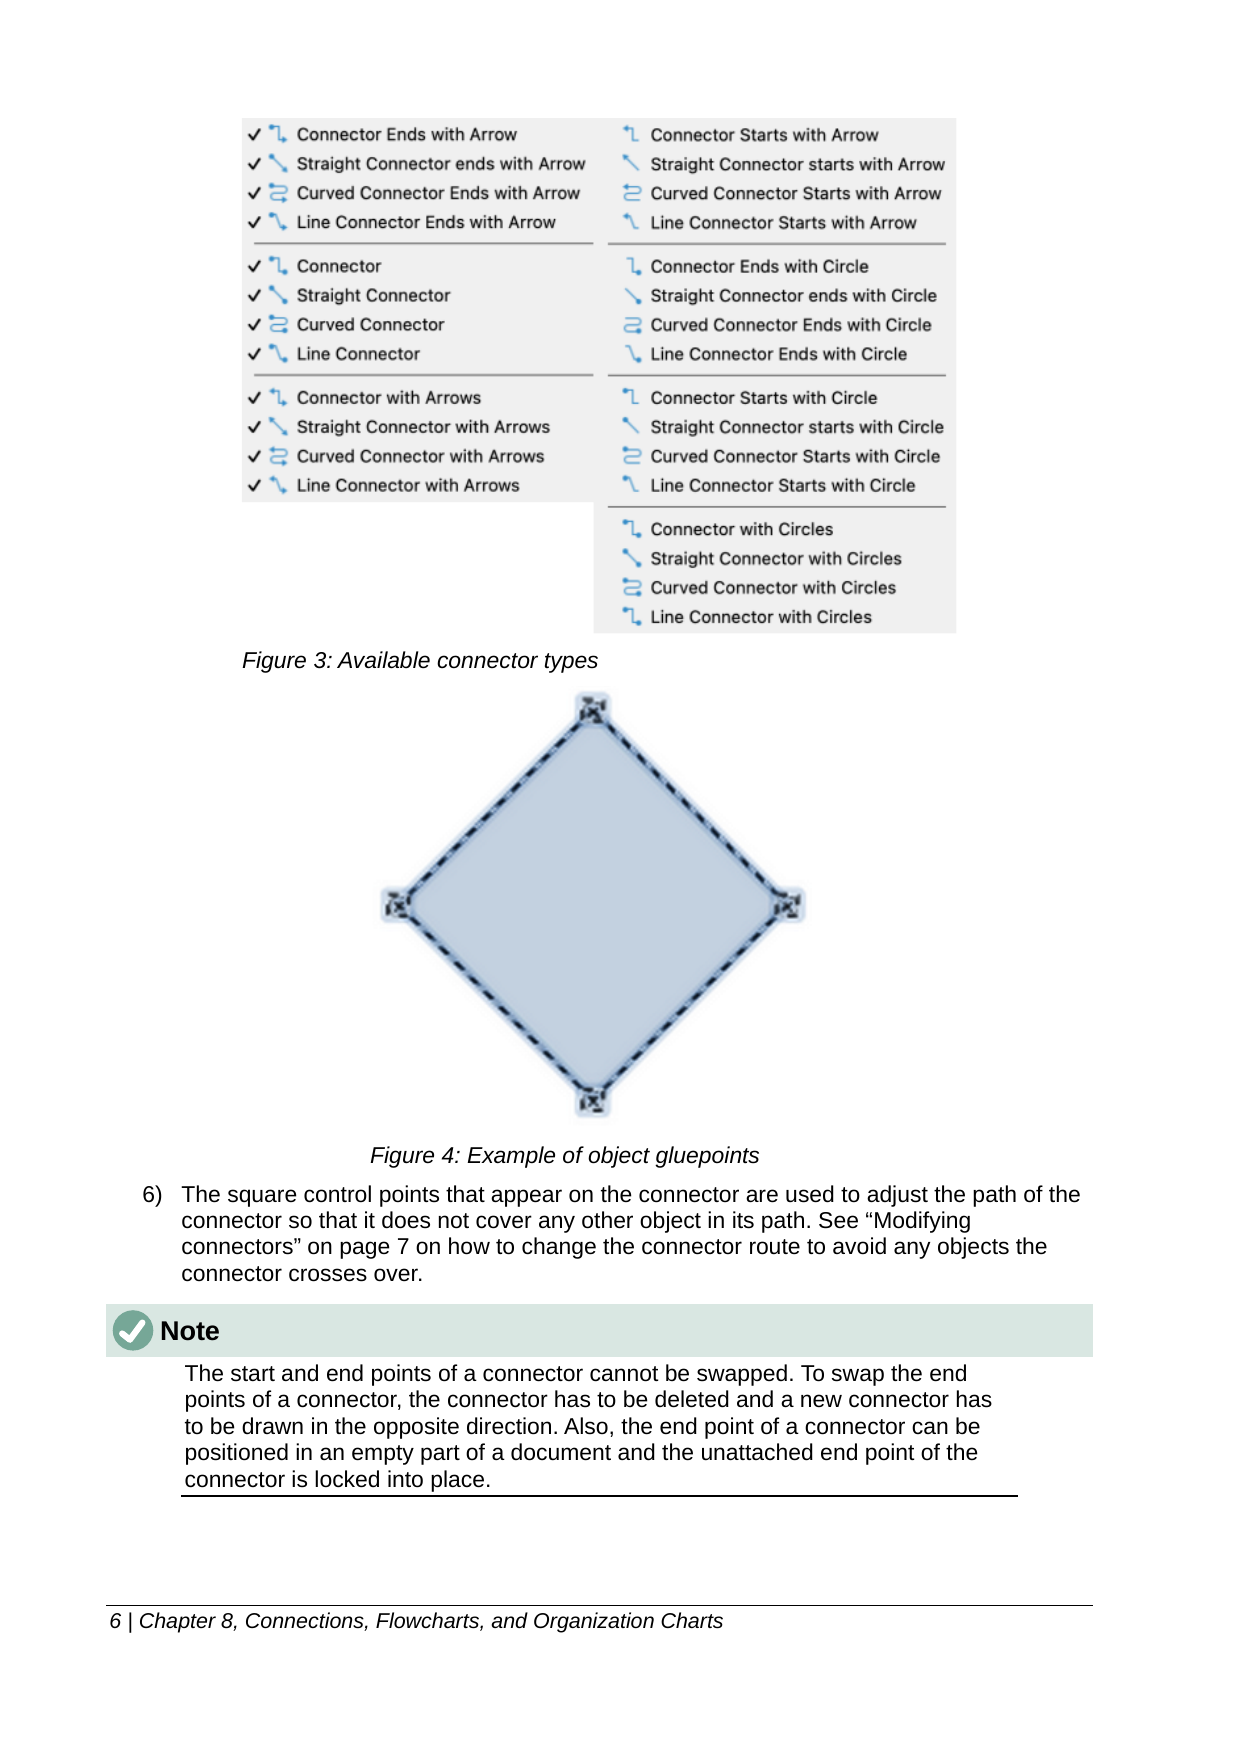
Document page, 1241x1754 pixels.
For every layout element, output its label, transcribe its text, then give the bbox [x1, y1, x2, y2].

picture [241, 118, 958, 635]
text Figure 4: Example of object gluepoints [370, 1142, 829, 1168]
text The start and end points of a connector cannot be swapped. To swap the end points of a connector, the connector has to be deleted and a new connector has to be drawn in the opposite direction. Also, the end point of a connector can be positioned in an empty part of a document and the unattached end point of the connector is locked into place. [181, 1357, 1018, 1495]
list The square control points that appear on the connector are used to adjust the path of the connector so that it does not cover any other object in its path. See “Modifying connectors” on page 7 on how to change the connector route to avoid any objects the connector crosses over. [162, 1181, 1093, 1286]
picture [370, 686, 829, 1130]
text Figure 3: Available connector types [242, 647, 957, 674]
subtitle Note [106, 1304, 1093, 1357]
